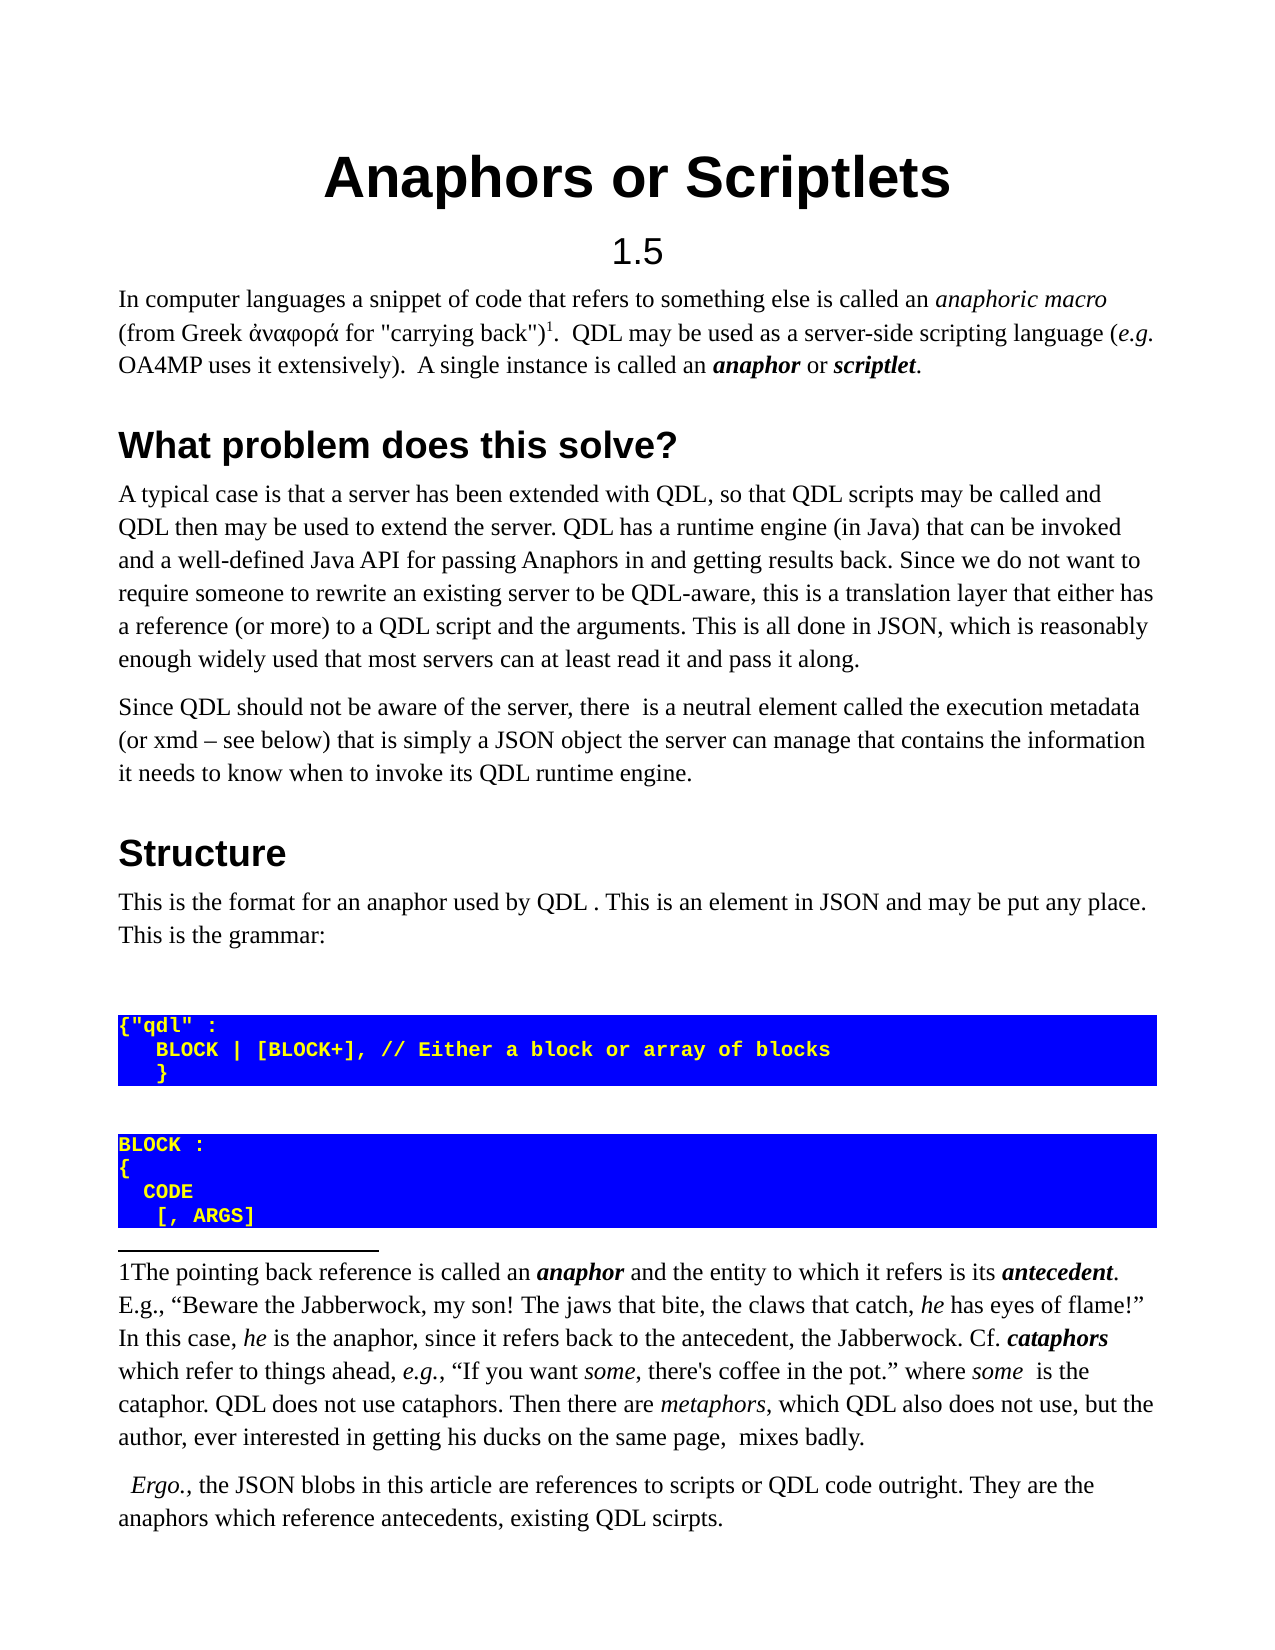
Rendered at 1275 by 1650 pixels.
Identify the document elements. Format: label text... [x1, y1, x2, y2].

text In computer languages a snippet of code that refers to something else is called an anaphoric macro (from Greek ἀναφορά for "carrying back"). QDL may be used as a server-side scripting language (e.g. OA4MP uses it extensively). A single instance is called an anaphor or scriptlet. [118, 284, 1157, 379]
text Ergo., the JSON blobs in this article are references to scripts or QDL code outright. They are the anaphors which reference antecedents, existing QDL scirpts. [118, 1470, 1157, 1532]
title Anaphors or Scriptlets [118, 143, 1157, 210]
text {"qdl" : [118, 1015, 1157, 1039]
text } [118, 1062, 1157, 1086]
subtitle What problem does this solve? [118, 423, 1157, 467]
text CODE [118, 1181, 1157, 1204]
text { [118, 1157, 1157, 1181]
text A typical case is that a server has been extended with QDL, so that QDL scripts may be called and QDL then may be used to extend the server. QDL has a runtime engine (in Java) that can be invoked and a well-defined Java API for passing Anaphors in and getting results back. Since we do not want to require someone to rewrite an existing server to be QDL-aware, this is a translation layer that either has a reference (or more) to a QDL script and the arguments. This is all done in JSON, which is reasonably enough widely used that most servers can at least read it and pass it along. [118, 479, 1157, 673]
subtitle 1.5 [118, 229, 1157, 272]
text [, ARGS] [118, 1204, 1157, 1228]
subtitle Structure [118, 831, 1157, 874]
text Since QDL should not be aware of the server, there is a neutral element called the execution metadata (or xmd – see below) that is simply a JSON object the server can manage that contains the information it needs to know when to invoke its QDL runtime engine. [118, 692, 1157, 787]
text This is the format for an anaphor used by QDL . This is an element in JSON and may be put any place. This is the grammar: [118, 887, 1157, 949]
text BLOCK : [118, 1134, 1157, 1157]
text BLOCK | [BLOCK+], // Either a block or array of blocks [118, 1039, 1157, 1062]
text The pointing back reference is called an anaphor and the entity to which it refers is its antecedent. E.g., “Beware the Jabberwock, my son! The jaws that bite, the claws that catch, he has eyes of flame!” In this case, he is the anaphor, since it refers back to the antecedent, the Jabberwock. Cf. cataphors which refer to things ahead, e.g., “If you want some, there's coffee in the pot.” where some is the cataphor. QDL does not use cataphors. Then there are metaphors, which QDL also does not use, but the author, ever interested in getting his ducks on the same page, mixes badly. [118, 1257, 1157, 1451]
